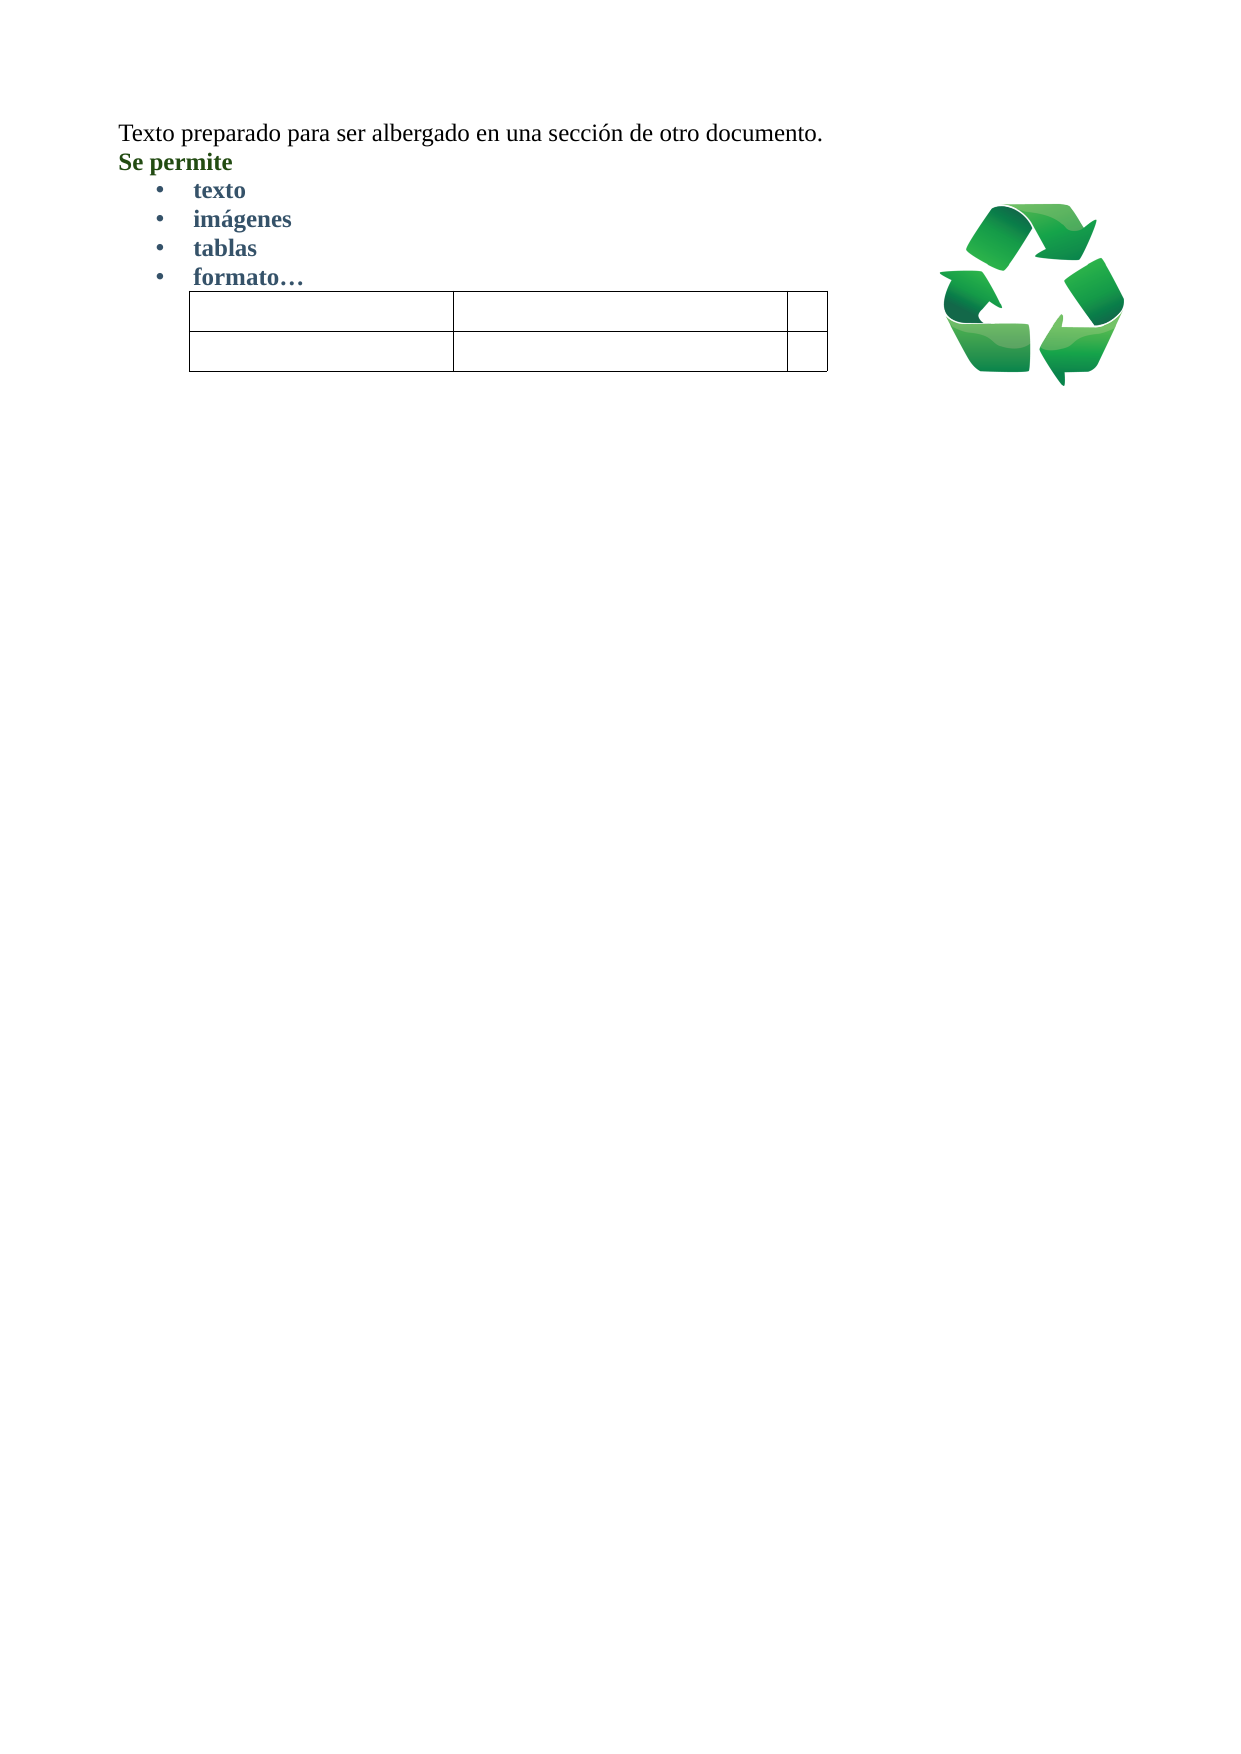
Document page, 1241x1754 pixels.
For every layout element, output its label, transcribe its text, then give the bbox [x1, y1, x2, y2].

list formato… [156, 262, 939, 291]
list tablas [156, 233, 939, 262]
text Texto preparado para ser albergado en una sección de otro documento. [118, 118, 1122, 147]
text Se permite [118, 147, 1122, 176]
table_header [190, 292, 453, 331]
table_cell [788, 332, 827, 371]
table_cell [190, 332, 453, 371]
table_header [454, 292, 787, 331]
table_header [788, 292, 827, 331]
table_cell [454, 332, 787, 371]
list imágenes [156, 204, 939, 233]
list texto [156, 176, 1122, 204]
picture [939, 203, 1124, 386]
